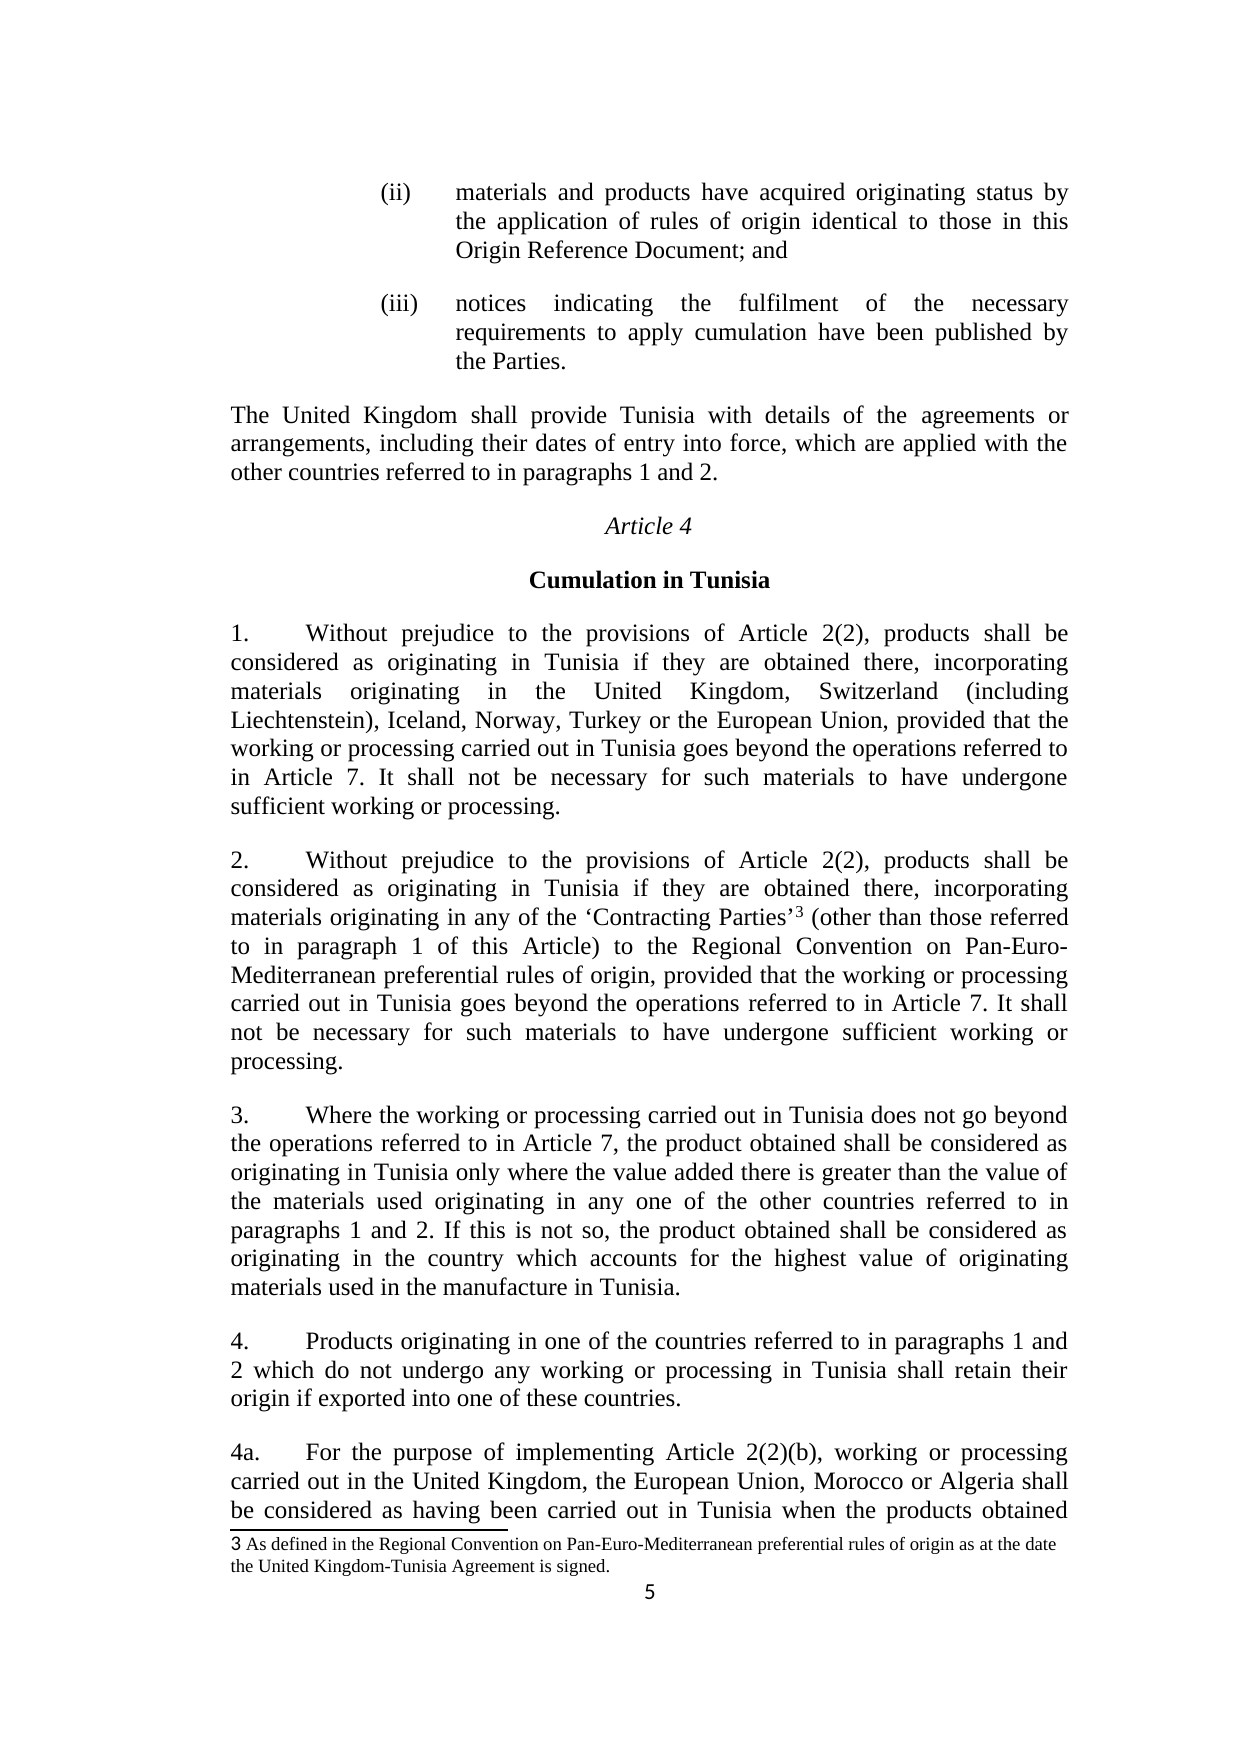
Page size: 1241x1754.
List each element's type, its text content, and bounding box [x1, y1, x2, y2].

text (iii) notices indicating the fulfilment of the necessary requirements to apply cumulation have been published by the Parties. [380, 288, 1069, 375]
text Cumulation in Tunisia [230, 565, 1069, 593]
text 1. Without prejudice to the provisions of Article 2(2), products shall be considered as originating in Tunisia if they are obtained there, incorporating materials originating in the United Kingdom, Switzerland (including Liechtenstein), Iceland, Norway, Turkey or the European Union, provided that the working or processing carried out in Tunisia goes beyond the operations referred to in Article 7. It shall not be necessary for such materials to have undergone sufficient working or processing. [230, 618, 1069, 820]
text 4. Products originating in one of the countries referred to in paragraphs 1 and 2 which do not undergo any working or processing in Tunisia shall retain their origin if exported into one of these countries. [230, 1326, 1069, 1412]
text 2. Without prejudice to the provisions of Article 2(2), products shall be considered as originating in Tunisia if they are obtained there, incorporating materials originating in any of the ‘Contracting Parties’ (other than those referred to in paragraph 1 of this Article) to the Regional Convention on Pan-Euro-Mediterranean preferential rules of origin, provided that the working or processing carried out in Tunisia goes beyond the operations referred to in Article 7. It shall not be necessary for such materials to have undergone sufficient working or processing. [230, 845, 1069, 1075]
text 4a. For the purpose of implementing Article 2(2)(b), working or processing carried out in the United Kingdom, the European Union, Morocco or Algeria shall be considered as having been carried out in Tunisia when the products obtained [230, 1437, 1069, 1523]
text 3. Where the working or processing carried out in Tunisia does not go beyond the operations referred to in Article 7, the product obtained shall be considered as originating in Tunisia only where the value added there is greater than the value of the materials used originating in any one of the other countries referred to in paragraphs 1 and 2. If this is not so, the product obtained shall be considered as originating in the country which accounts for the highest value of originating materials used in the manufacture in Tunisia. [230, 1100, 1069, 1301]
text The United Kingdom shall provide Tunisia with details of the agreements or arrangements, including their dates of entry into force, which are applied with the other countries referred to in paragraphs 1 and 2. [230, 400, 1069, 486]
text (ii) materials and products have acquired originating status by the application of rules of origin identical to those in this Origin Reference Document; and [380, 177, 1069, 263]
text Article 4 [230, 511, 1069, 540]
text As defined in the Regional Convention on Pan-Euro-Mediterranean preferential rules of origin as at the date the United Kingdom-Tunisia Agreement is signed. [230, 1530, 1069, 1577]
